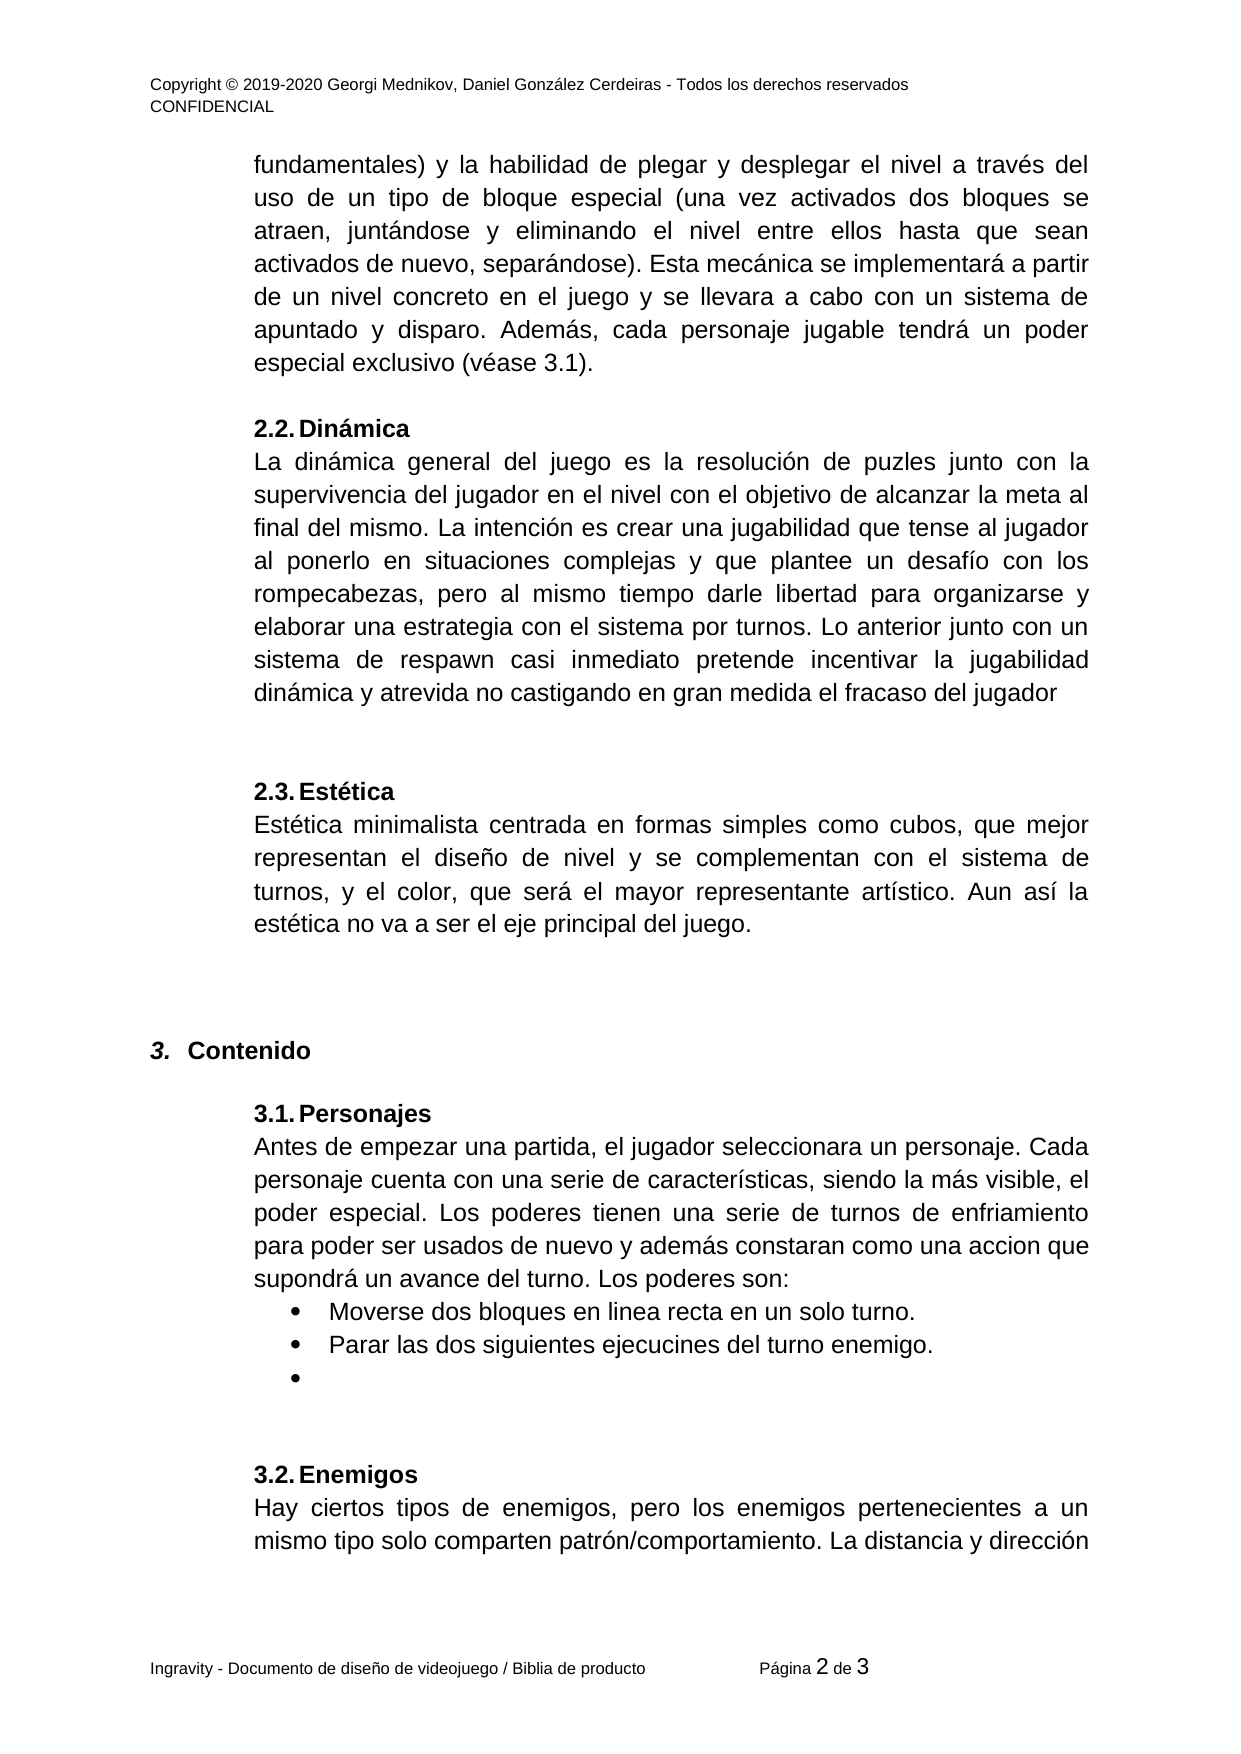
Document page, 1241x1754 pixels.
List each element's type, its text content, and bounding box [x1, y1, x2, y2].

list Contenido [150, 1036, 1090, 1065]
list Dinámica [253, 414, 1090, 443]
list Moverse dos bloques en linea recta en un solo turno. [291, 1297, 1090, 1326]
list Parar las dos siguientes ejecucines del turno enemigo. [291, 1330, 1090, 1359]
text Antes de empezar una partida, el jugador seleccionara un personaje. Cada personaje cuenta con una serie de características, siendo la más visible, el poder especial. Los poderes tienen una serie de turnos de enfriamiento para poder ser usados de nuevo y además constaran como una accion que supondrá un avance del turno. Los poderes son: [253, 1132, 1090, 1293]
text Estética minimalista centrada en formas simples como cubos, que mejor representan el diseño de nivel y se complementan con el sistema de turnos, y el color, que será el mayor representante artístico. Aun así la estética no va a ser el eje principal del juego. [253, 810, 1090, 938]
list Personajes [253, 1099, 1090, 1128]
list Estética [253, 777, 1090, 806]
text La dinámica general del juego es la resolución de puzles junto con la supervivencia del jugador en el nivel con el objetivo de alcanzar la meta al final del mismo. La intención es crear una jugabilidad que tense al jugador al ponerlo en situaciones complejas y que plantee un desafío con los rompecabezas, pero al mismo tiempo darle libertad para organizarse y elaborar una estrategia con el sistema por turnos. Lo anterior junto con un sistema de respawn casi inmediato pretende incentivar la jugabilidad dinámica y atrevida no castigando en gran medida el fracaso del jugador [253, 447, 1090, 707]
text Hay ciertos tipos de enemigos, pero los enemigos pertenecientes a un mismo tipo solo comparten patrón/comportamiento. La distancia y dirección [253, 1493, 1090, 1555]
list Enemigos [253, 1460, 1090, 1489]
text fundamentales) y la habilidad de plegar y desplegar el nivel a través del uso de un tipo de bloque especial (una vez activados dos bloques se atraen, juntándose y eliminando el nivel entre ellos hasta que sean activados de nuevo, separándose). Esta mecánica se implementará a partir de un nivel concreto en el juego y se llevara a cabo con un sistema de apuntado y disparo. Además, cada personaje jugable tendrá un poder especial exclusivo (véase 3.1). [253, 150, 1090, 377]
